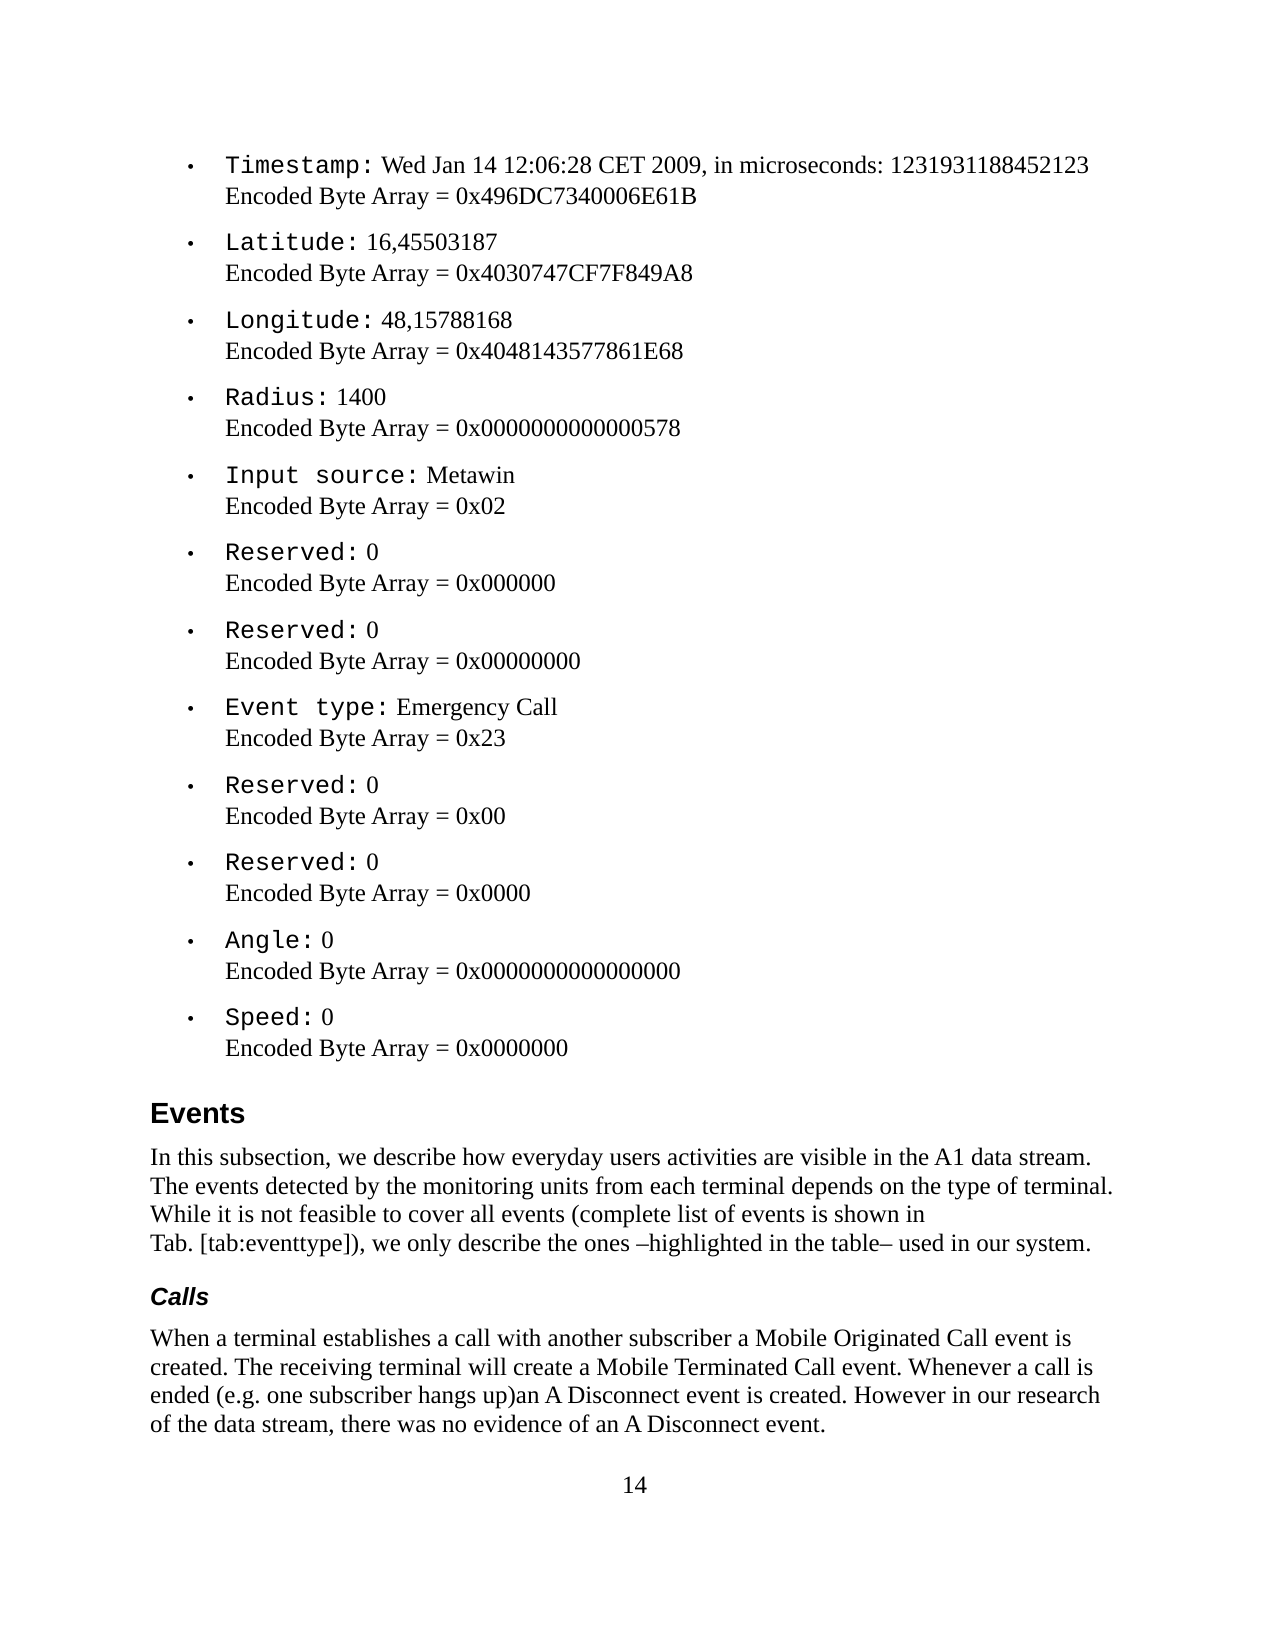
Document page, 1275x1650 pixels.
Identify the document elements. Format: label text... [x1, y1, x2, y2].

list Angle: 0 Encoded Byte Array = 0x0000000000000000 [187, 925, 1125, 984]
text In this subsection, we describe how everyday users activities are visible in the A1 data stream. The events detected by the monitoring units from each terminal depends on the type of terminal. While it is not feasible to cover all events (complete list of events is shown in Tab. [tab:eventtype]), we only describe the ones –highlighted in the table– used in our system. [150, 1142, 1125, 1257]
list Reserved: 0 Encoded Byte Array = 0x00000000 [187, 615, 1125, 674]
list Latitude: 16,45503187 Encoded Byte Array = 0x4030747CF7F849A8 [187, 227, 1125, 287]
list Longitude: 48,15788168 Encoded Byte Array = 0x4048143577861E68 [187, 305, 1125, 364]
list Radius: 1400 Encoded Byte Array = 0x0000000000000578 [187, 382, 1125, 442]
list Input source: Metawin Encoded Byte Array = 0x02 [187, 460, 1125, 519]
list Reserved: 0 Encoded Byte Array = 0x0000 [187, 847, 1125, 907]
list Reserved: 0 Encoded Byte Array = 0x000000 [187, 537, 1125, 597]
list Speed: 0 Encoded Byte Array = 0x0000000 [187, 1002, 1125, 1062]
list Event type: Emergency Call Encoded Byte Array = 0x23 [187, 692, 1125, 752]
text When a terminal establishes a call with another subscriber a Mobile Originated Call event is created. The receiving terminal will create a Mobile Terminated Call event. Whenever a call is ended (e.g. one subscriber hangs up)an A Disconnect event is created. However in our research of the data stream, there was no evidence of an A Disconnect event. [150, 1323, 1125, 1438]
subtitle Calls [150, 1282, 1125, 1311]
subtitle Events [150, 1096, 1125, 1129]
list Timestamp: Wed Jan 14 12:06:28 CET 2009, in microseconds: 1231931188452123 Encoded Byte Array = 0x496DC7340006E61B [187, 150, 1125, 209]
list Reserved: 0 Encoded Byte Array = 0x00 [187, 770, 1125, 829]
